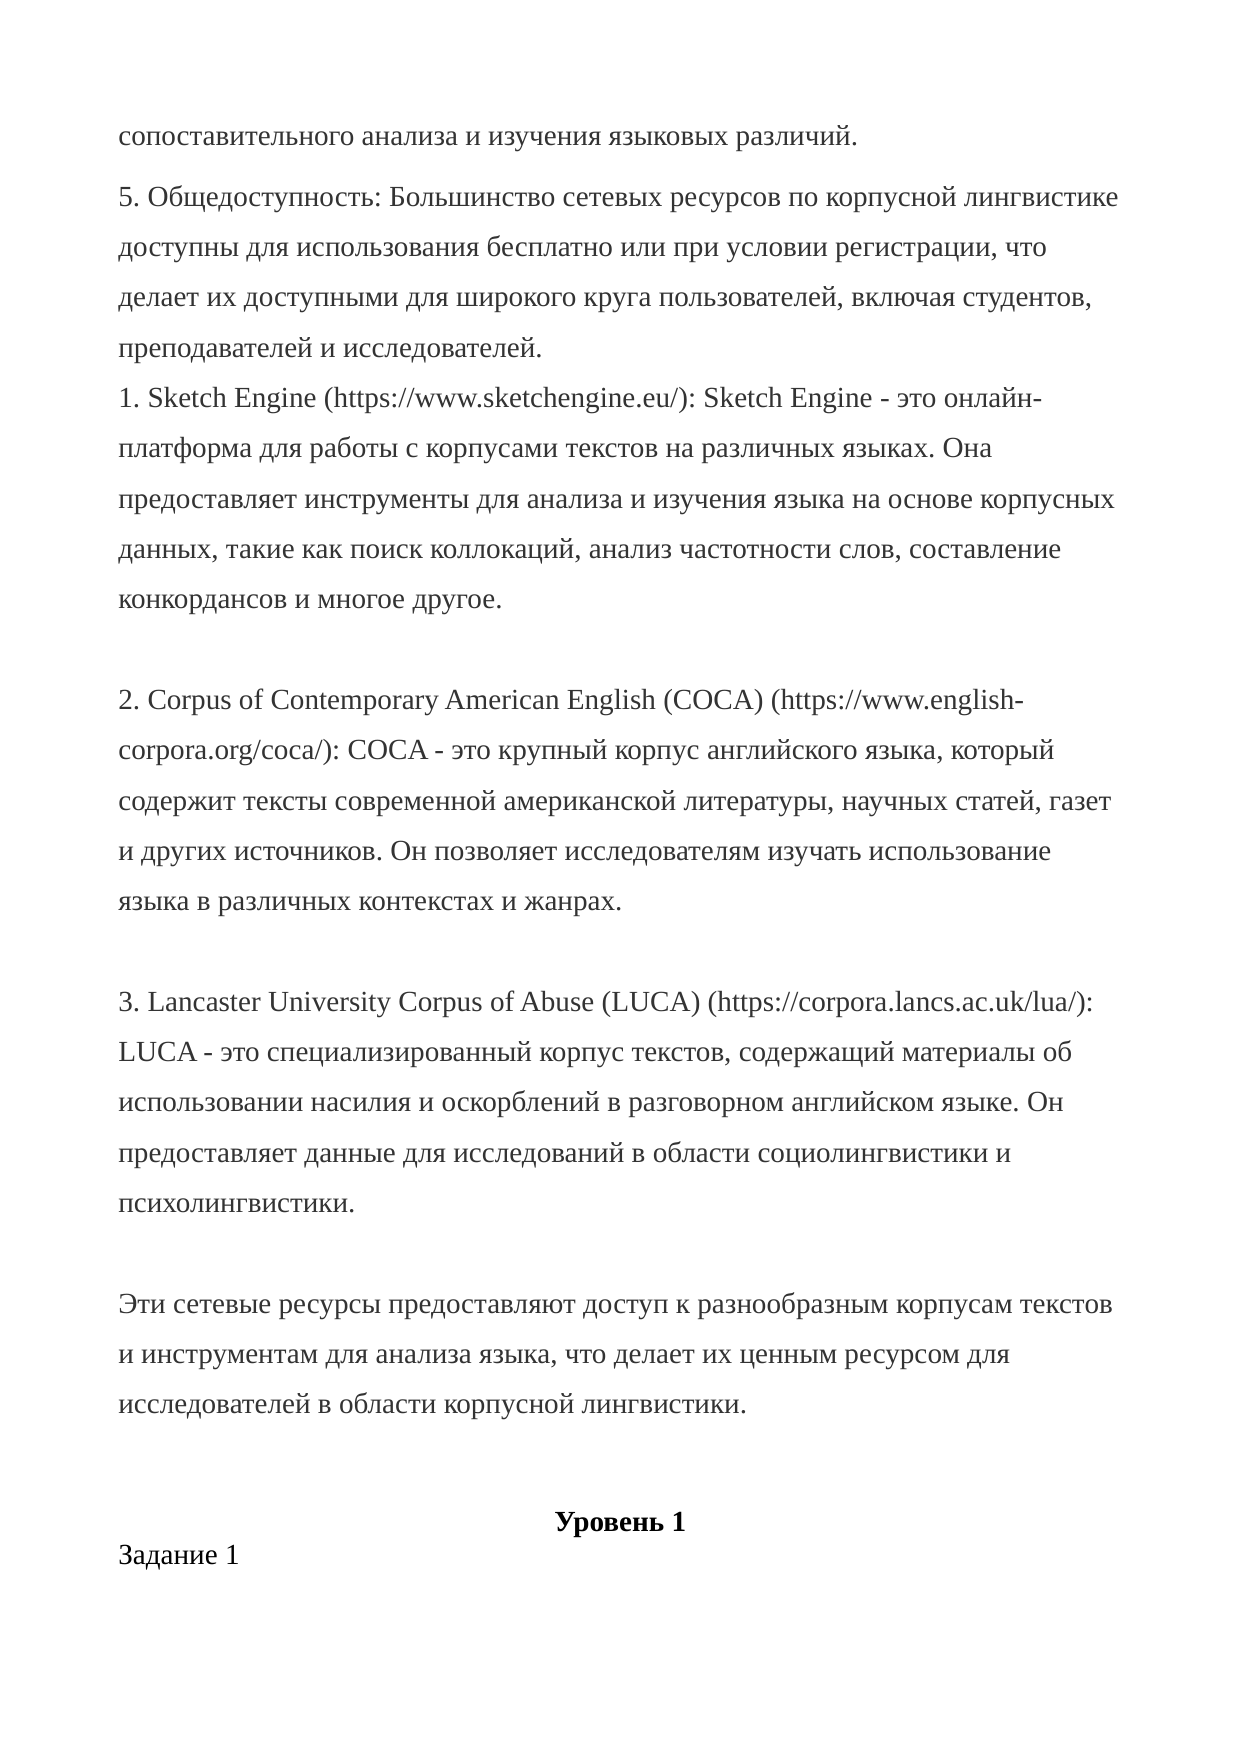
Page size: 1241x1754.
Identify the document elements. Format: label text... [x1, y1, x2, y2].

text Уровень 1 [118, 1504, 1122, 1537]
text Эти сетевые ресурсы предоставляют доступ к разнообразным корпусам текстов и инструментам для анализа языка, что делает их ценным ресурсом для исследователей в области корпусной лингвистики. [118, 1286, 1122, 1420]
text 1. Sketch Engine (https://www.sketchengine.eu/): Sketch Engine - это онлайн-платформа для работы с корпусами текстов на различных языках. Она предоставляет инструменты для анализа и изучения языка на основе корпусных данных, такие как поиск коллокаций, анализ частотности слов, составление конкордансов и многое другое. [118, 380, 1122, 615]
text 2. Corpus of Contemporary American English (COCA) (https://www.english-corpora.org/coca/): COCA - это крупный корпус английского языка, который содержит тексты современной американской литературы, научных статей, газет и других источников. Он позволяет исследователям изучать использование языка в различных контекстах и жанрах. [118, 682, 1122, 917]
text 3. Lancaster University Corpus of Abuse (LUCA) (https://corpora.lancs.ac.uk/lua/): LUCA - это специализированный корпус текстов, содержащий материалы об использовании насилия и оскорблений в разговорном английском языке. Он предоставляет данные для исследований в области социолингвистики и психолингвистики. [118, 984, 1122, 1219]
text 5. Общедоступность: Большинство сетевых ресурсов по корпусной лингвистике доступны для использования бесплатно или при условии регистрации, что делает их доступными для широкого круга пользователей, включая студентов, преподавателей и исследователей. [118, 179, 1122, 363]
text Задание 1 [118, 1537, 1122, 1571]
text сопоставительного анализа и изучения языковых различий. [118, 118, 1122, 152]
